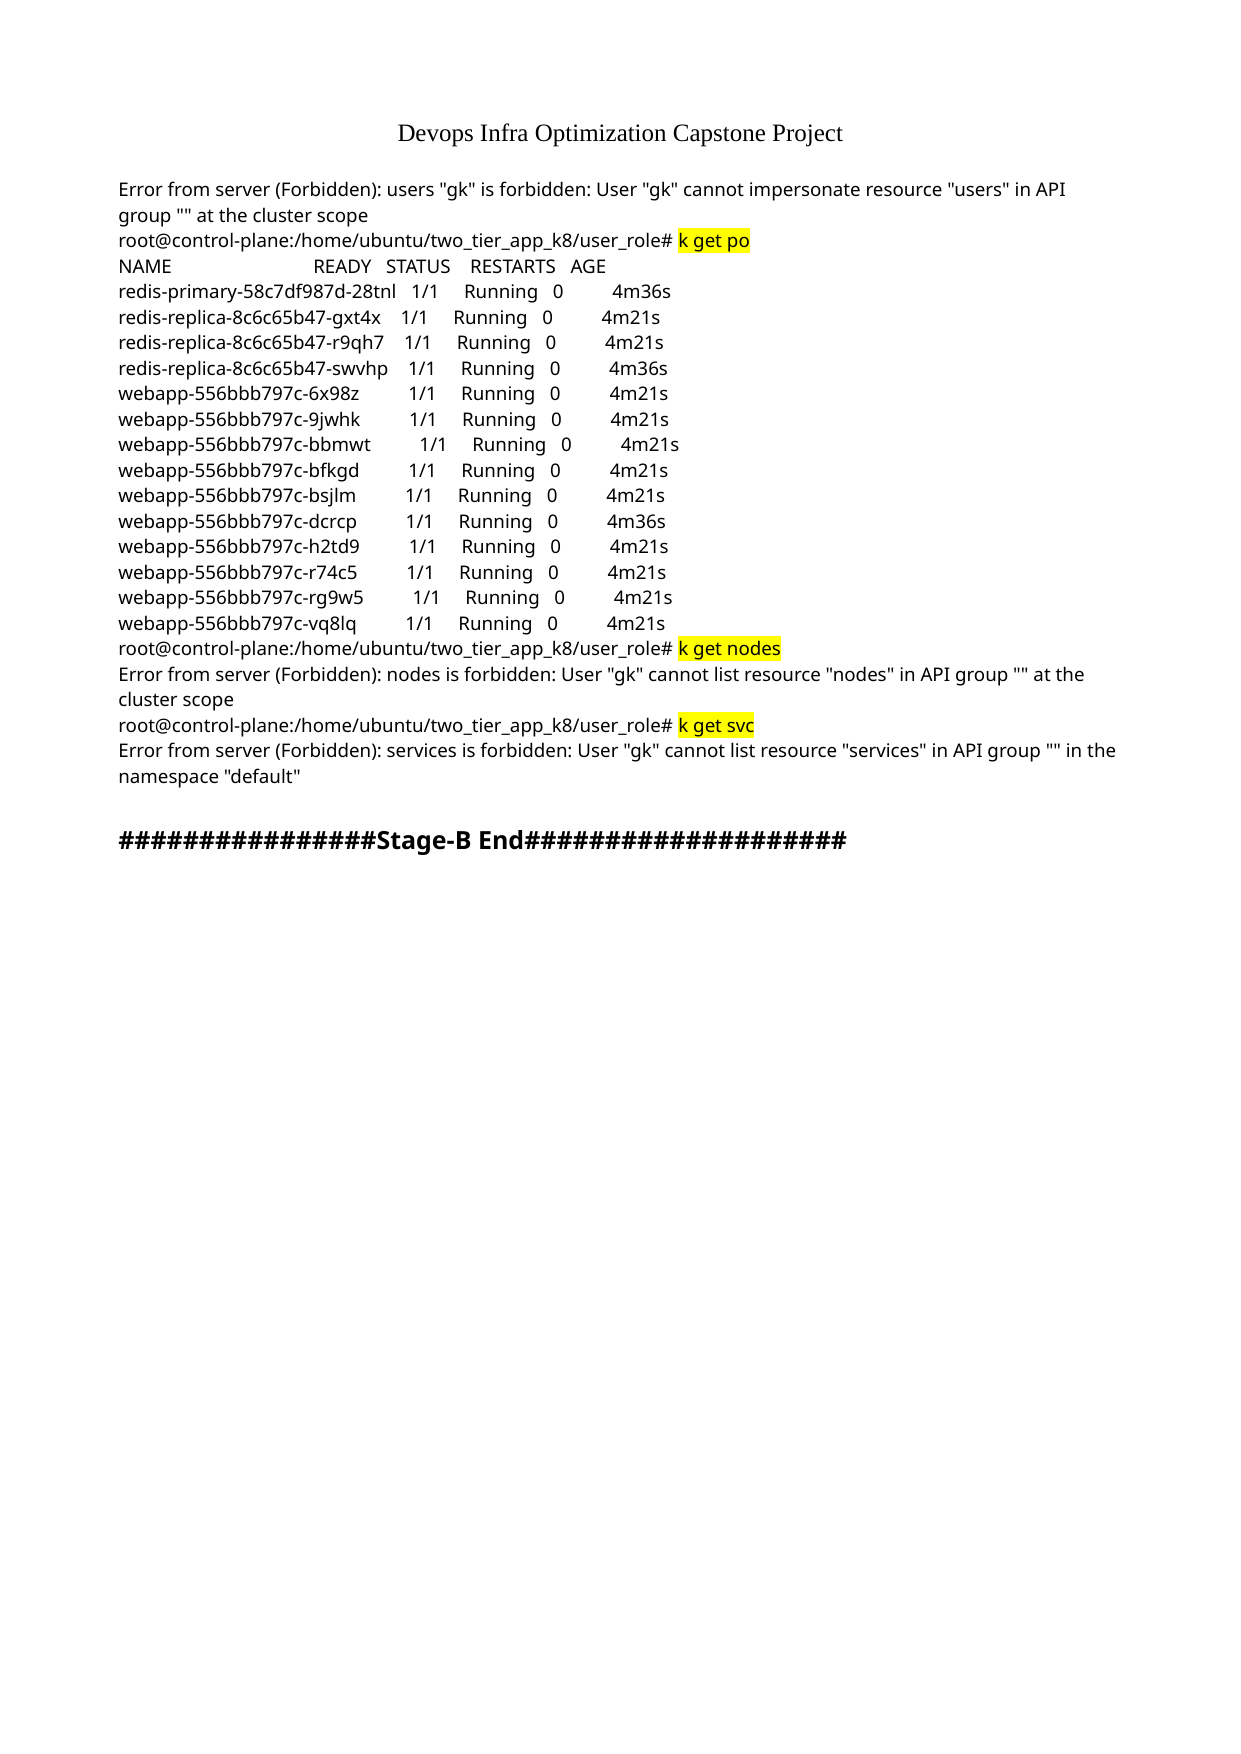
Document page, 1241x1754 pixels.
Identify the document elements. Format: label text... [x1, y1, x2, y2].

text webapp-556bbb797c-bbmwt 1/1 Running 0 4m21s [118, 432, 1122, 457]
text redis-replica-8c6c65b47-gxt4x 1/1 Running 0 4m21s [118, 304, 1122, 329]
text root@control-plane:/home/ubuntu/two_tier_app_k8/user_role# k get svc [118, 712, 1122, 738]
text webapp-556bbb797c-bfkgd 1/1 Running 0 4m21s [118, 457, 1122, 483]
text root@control-plane:/home/ubuntu/two_tier_app_k8/user_role# k get po [118, 227, 1122, 253]
text Error from server (Forbidden): services is forbidden: User "gk" cannot list resource "services" in API group "" in the namespace "default" [118, 738, 1122, 789]
text redis-primary-58c7df987d-28tnl 1/1 Running 0 4m36s [118, 278, 1122, 304]
text ################Stage-B End#################### [118, 823, 1122, 857]
text webapp-556bbb797c-h2td9 1/1 Running 0 4m21s [118, 534, 1122, 559]
text webapp-556bbb797c-9jwhk 1/1 Running 0 4m21s [118, 406, 1122, 432]
text Error from server (Forbidden): nodes is forbidden: User "gk" cannot list resource "nodes" in API group "" at the cluster scope [118, 661, 1122, 712]
text webapp-556bbb797c-dcrcp 1/1 Running 0 4m36s [118, 508, 1122, 534]
text webapp-556bbb797c-vq8lq 1/1 Running 0 4m21s [118, 610, 1122, 636]
text webapp-556bbb797c-6x98z 1/1 Running 0 4m21s [118, 381, 1122, 406]
text webapp-556bbb797c-bsjlm 1/1 Running 0 4m21s [118, 483, 1122, 508]
text webapp-556bbb797c-rg9w5 1/1 Running 0 4m21s [118, 585, 1122, 610]
text NAME READY STATUS RESTARTS AGE [118, 253, 1122, 278]
text root@control-plane:/home/ubuntu/two_tier_app_k8/user_role# k get nodes [118, 636, 1122, 661]
text webapp-556bbb797c-r74c5 1/1 Running 0 4m21s [118, 559, 1122, 585]
text redis-replica-8c6c65b47-r9qh7 1/1 Running 0 4m21s [118, 329, 1122, 355]
text redis-replica-8c6c65b47-swvhp 1/1 Running 0 4m36s [118, 355, 1122, 381]
text Error from server (Forbidden): users "gk" is forbidden: User "gk" cannot impersonate resource "users" in API group "" at the cluster scope [118, 176, 1122, 227]
